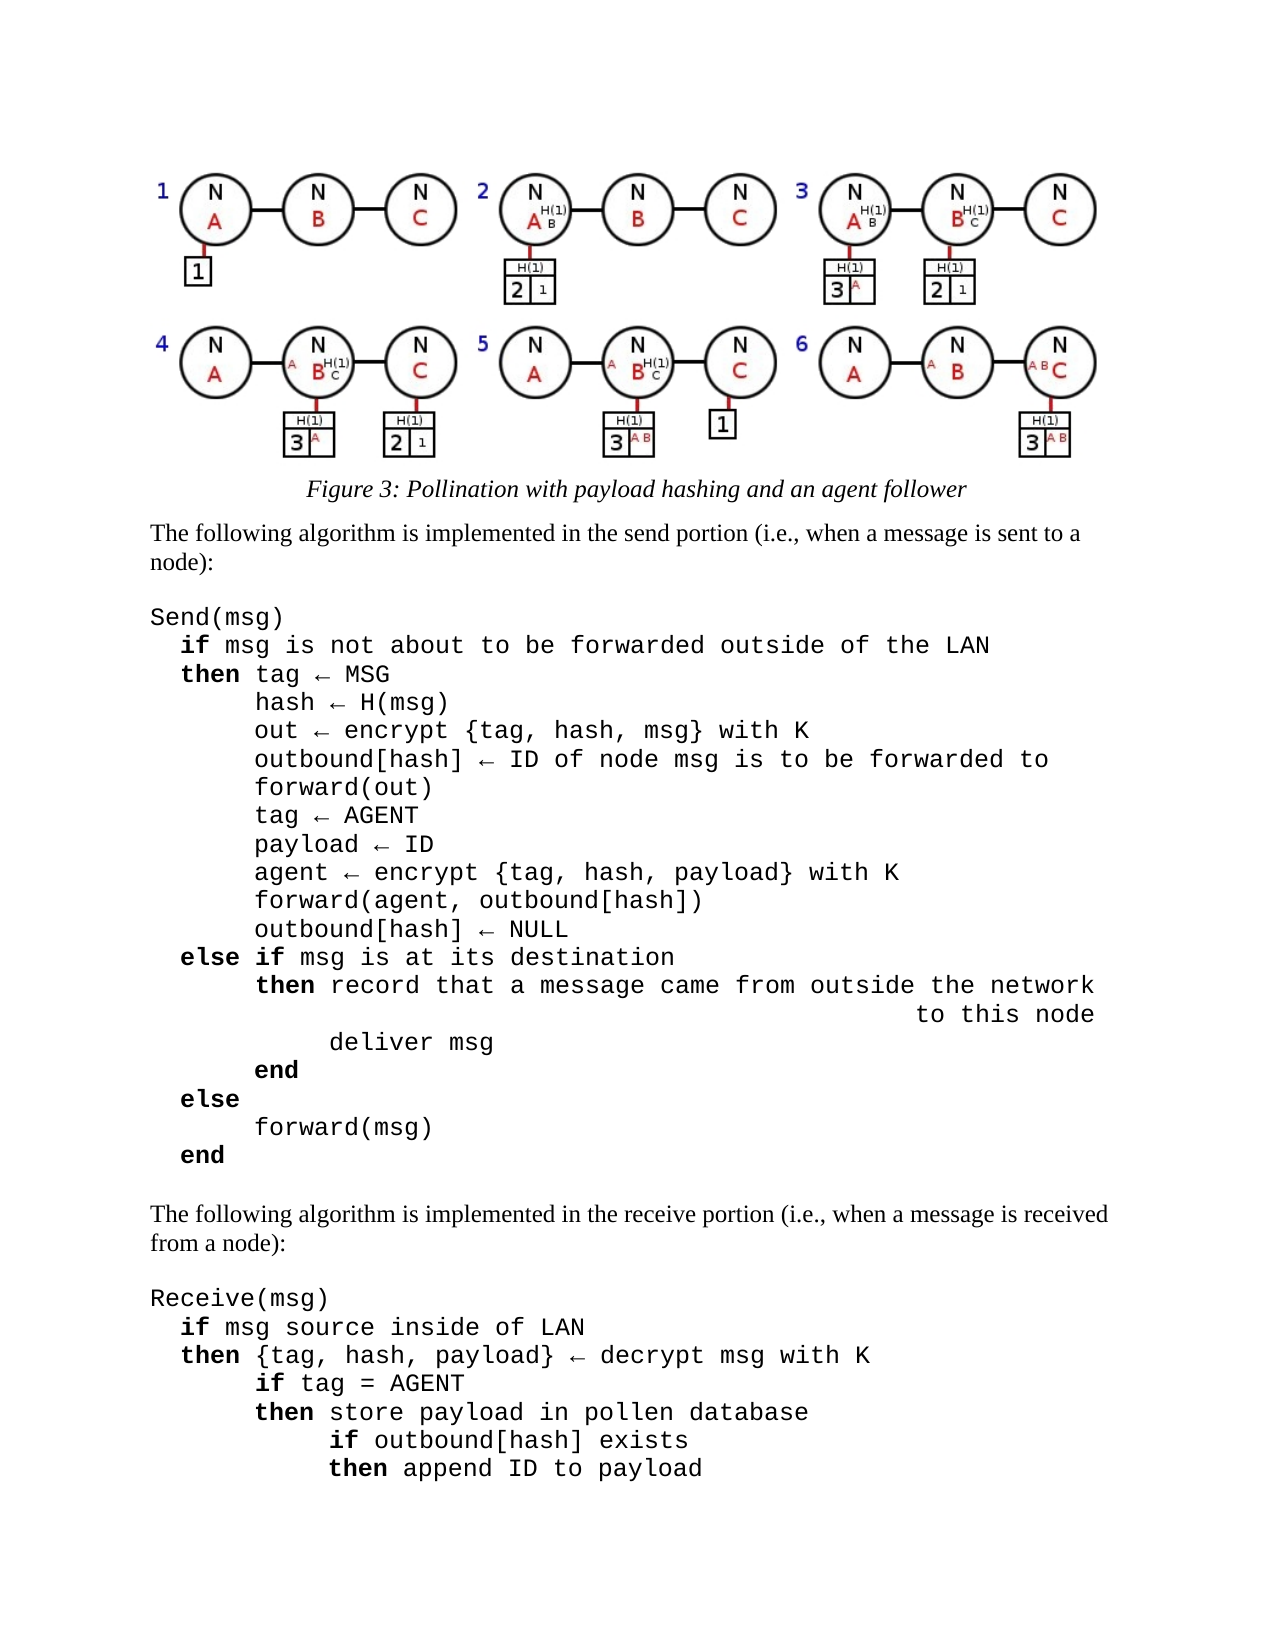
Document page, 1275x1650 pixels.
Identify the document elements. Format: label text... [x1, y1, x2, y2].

text Receive(msg) [150, 1286, 1125, 1314]
text forward(msg) [150, 1114, 1125, 1143]
text hash ← H(msg) [150, 689, 1125, 718]
text if outbound[hash] exists [150, 1427, 1125, 1456]
text else [150, 1086, 1125, 1114]
text Send(msg) [150, 604, 1125, 633]
text then append ID to payload [150, 1456, 1125, 1484]
text to this node [150, 1001, 1125, 1029]
text forward(out) [150, 774, 1125, 803]
text Figure 3: Pollination with payload hashing and an agent follower [150, 475, 1125, 503]
text The following algorithm is implemented in the receive portion (i.e., when a message is received from a node): [150, 1199, 1125, 1257]
text payload ← ID [150, 831, 1125, 859]
text if msg is not about to be forwarded outside of the LAN [150, 633, 1125, 661]
text outbound[hash] ← NULL [150, 916, 1125, 944]
picture [150, 162, 1125, 475]
text if msg source inside of LAN [150, 1314, 1125, 1342]
text forward(agent, outbound[hash]) [150, 888, 1125, 916]
text The following algorithm is implemented in the send portion (i.e., when a message is sent to a node): [150, 503, 1125, 576]
text else if msg is at its destination [150, 944, 1125, 973]
text then {tag, hash, payload} ← decrypt msg with K [150, 1342, 1125, 1371]
text then store payload in pollen database [150, 1399, 1125, 1427]
text outbound[hash] ← ID of node msg is to be forwarded to [150, 746, 1125, 774]
text end [150, 1143, 1125, 1171]
text deliver msg [150, 1029, 1125, 1058]
text then tag ← MSG [150, 661, 1125, 689]
text end [150, 1058, 1125, 1086]
text agent ← encrypt {tag, hash, payload} with K [150, 859, 1125, 888]
text out ← encrypt {tag, hash, msg} with K [150, 718, 1125, 746]
text tag ← AGENT [150, 803, 1125, 831]
text if tag = AGENT [150, 1371, 1125, 1399]
text then record that a message came from outside the network [150, 973, 1125, 1001]
